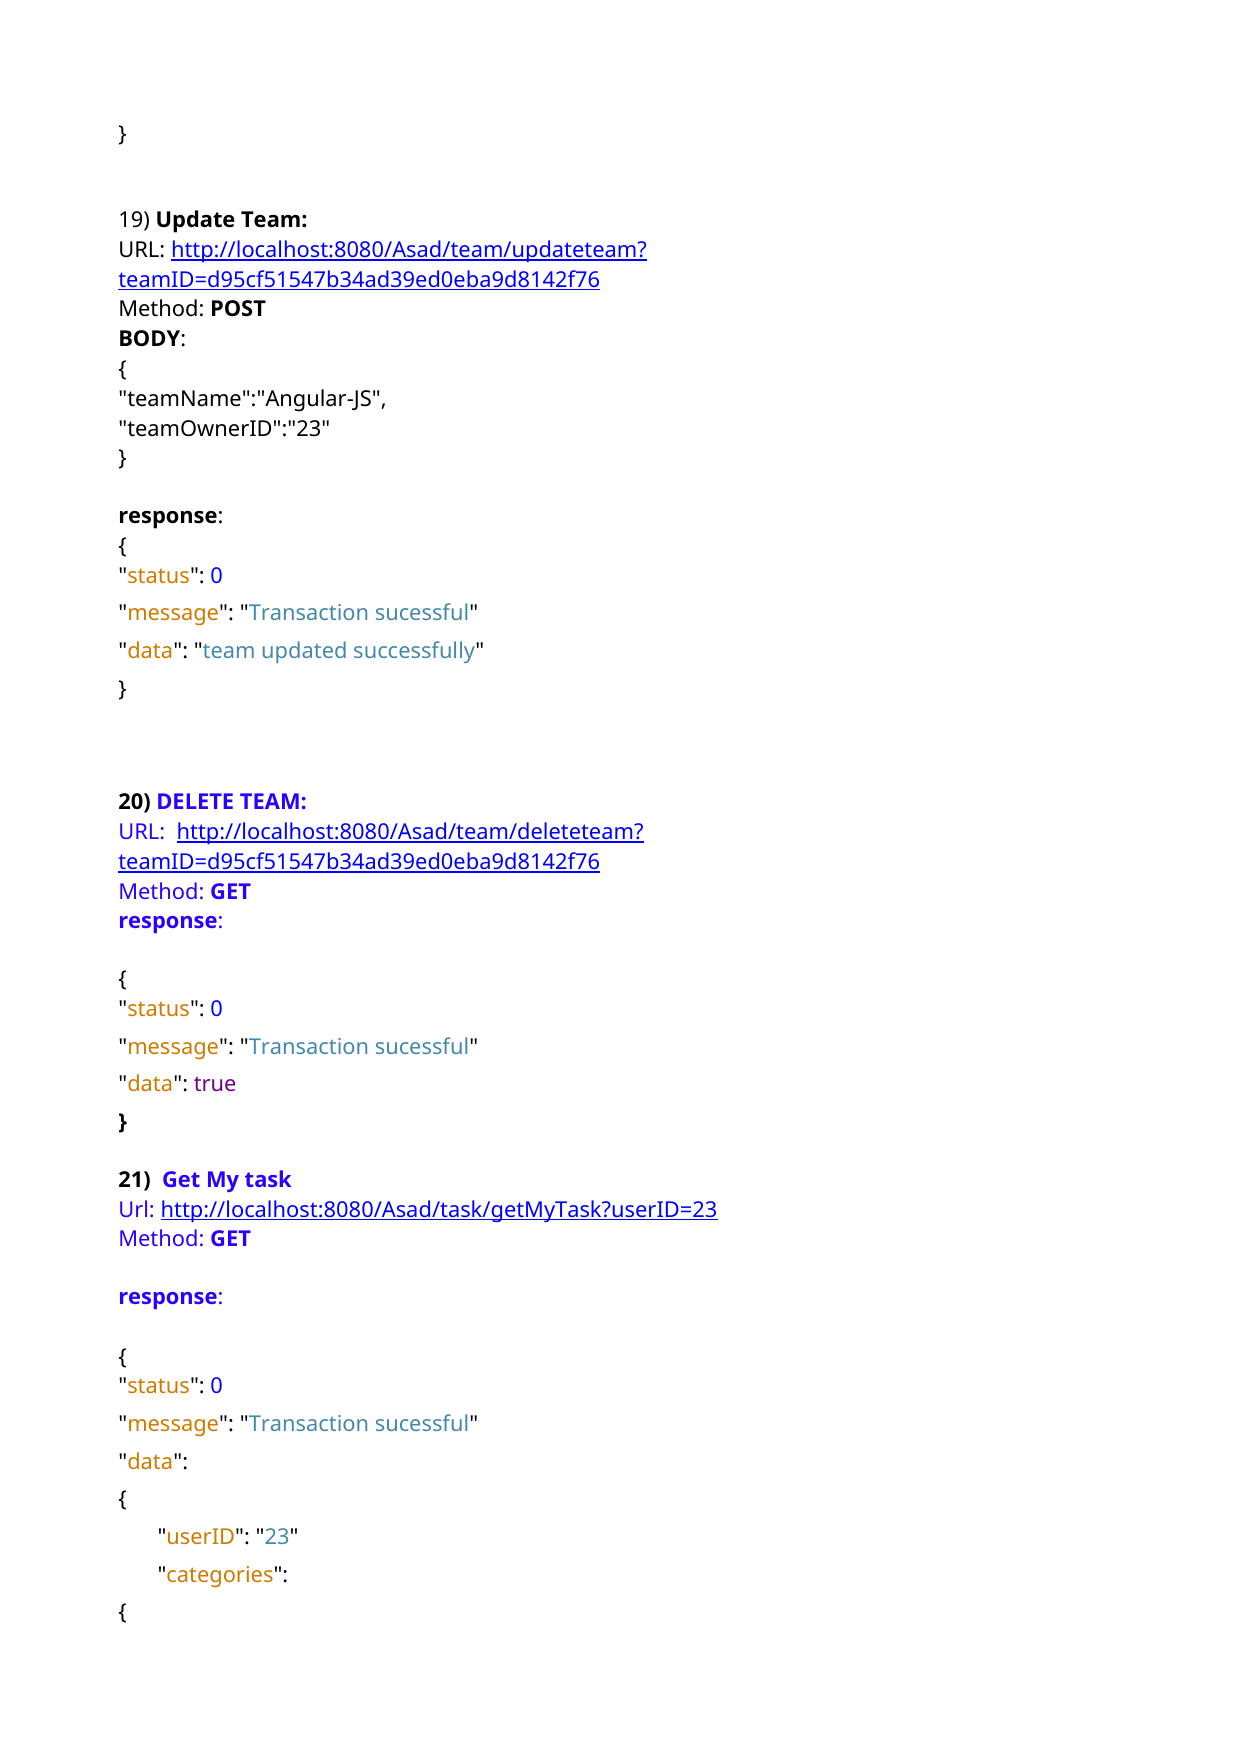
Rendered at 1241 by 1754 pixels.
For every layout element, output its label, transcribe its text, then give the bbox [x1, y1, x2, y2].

text } [118, 118, 1122, 148]
text Method: POST [118, 293, 1122, 323]
text "data": true [118, 1068, 1122, 1098]
text URL: http://localhost:8080/Asad/team/deleteteam?teamID=d95cf51547b34ad39ed0eba9d8142f76 [118, 816, 1122, 876]
text "data": "team updated successfully" [118, 635, 1122, 665]
text } [118, 672, 1122, 702]
text "status": 0 [118, 1371, 1122, 1400]
text 21) Get My task [118, 1164, 1122, 1193]
text "status": 0 [118, 993, 1122, 1023]
text 19) Update Team: [118, 204, 1122, 234]
text Url: http://localhost:8080/Asad/task/getMyTask?userID=23 [118, 1193, 1122, 1223]
text "categories": [157, 1558, 1122, 1588]
text { [118, 1311, 1122, 1371]
text "data": [118, 1446, 1122, 1476]
text Method: GET [118, 1223, 1122, 1253]
text { [118, 963, 1122, 993]
text URL: http://localhost:8080/Asad/team/updateteam?teamID=d95cf51547b34ad39ed0eba9d8142f76 [118, 234, 1122, 293]
text "message": "Transaction sucessful" [118, 1408, 1122, 1438]
text "teamOwnerID":"23" [118, 412, 1122, 442]
text "teamName":"Angular-JS", [118, 383, 1122, 412]
text { [118, 1596, 1122, 1626]
text Method: GET [118, 876, 1122, 906]
text { [118, 353, 1122, 383]
text { [118, 530, 1122, 560]
text response: [118, 500, 1122, 530]
text { [118, 1483, 1122, 1513]
text } [118, 1106, 1122, 1136]
text } [118, 442, 1122, 472]
text "message": "Transaction sucessful" [118, 1031, 1122, 1061]
text response: [118, 906, 1122, 935]
text BODY: [118, 323, 1122, 353]
text "userID": "23" [157, 1521, 1122, 1551]
text "message": "Transaction sucessful" [118, 597, 1122, 627]
text "status": 0 [118, 560, 1122, 589]
text response: [118, 1281, 1122, 1311]
text 20) DELETE TEAM: [118, 786, 1122, 816]
